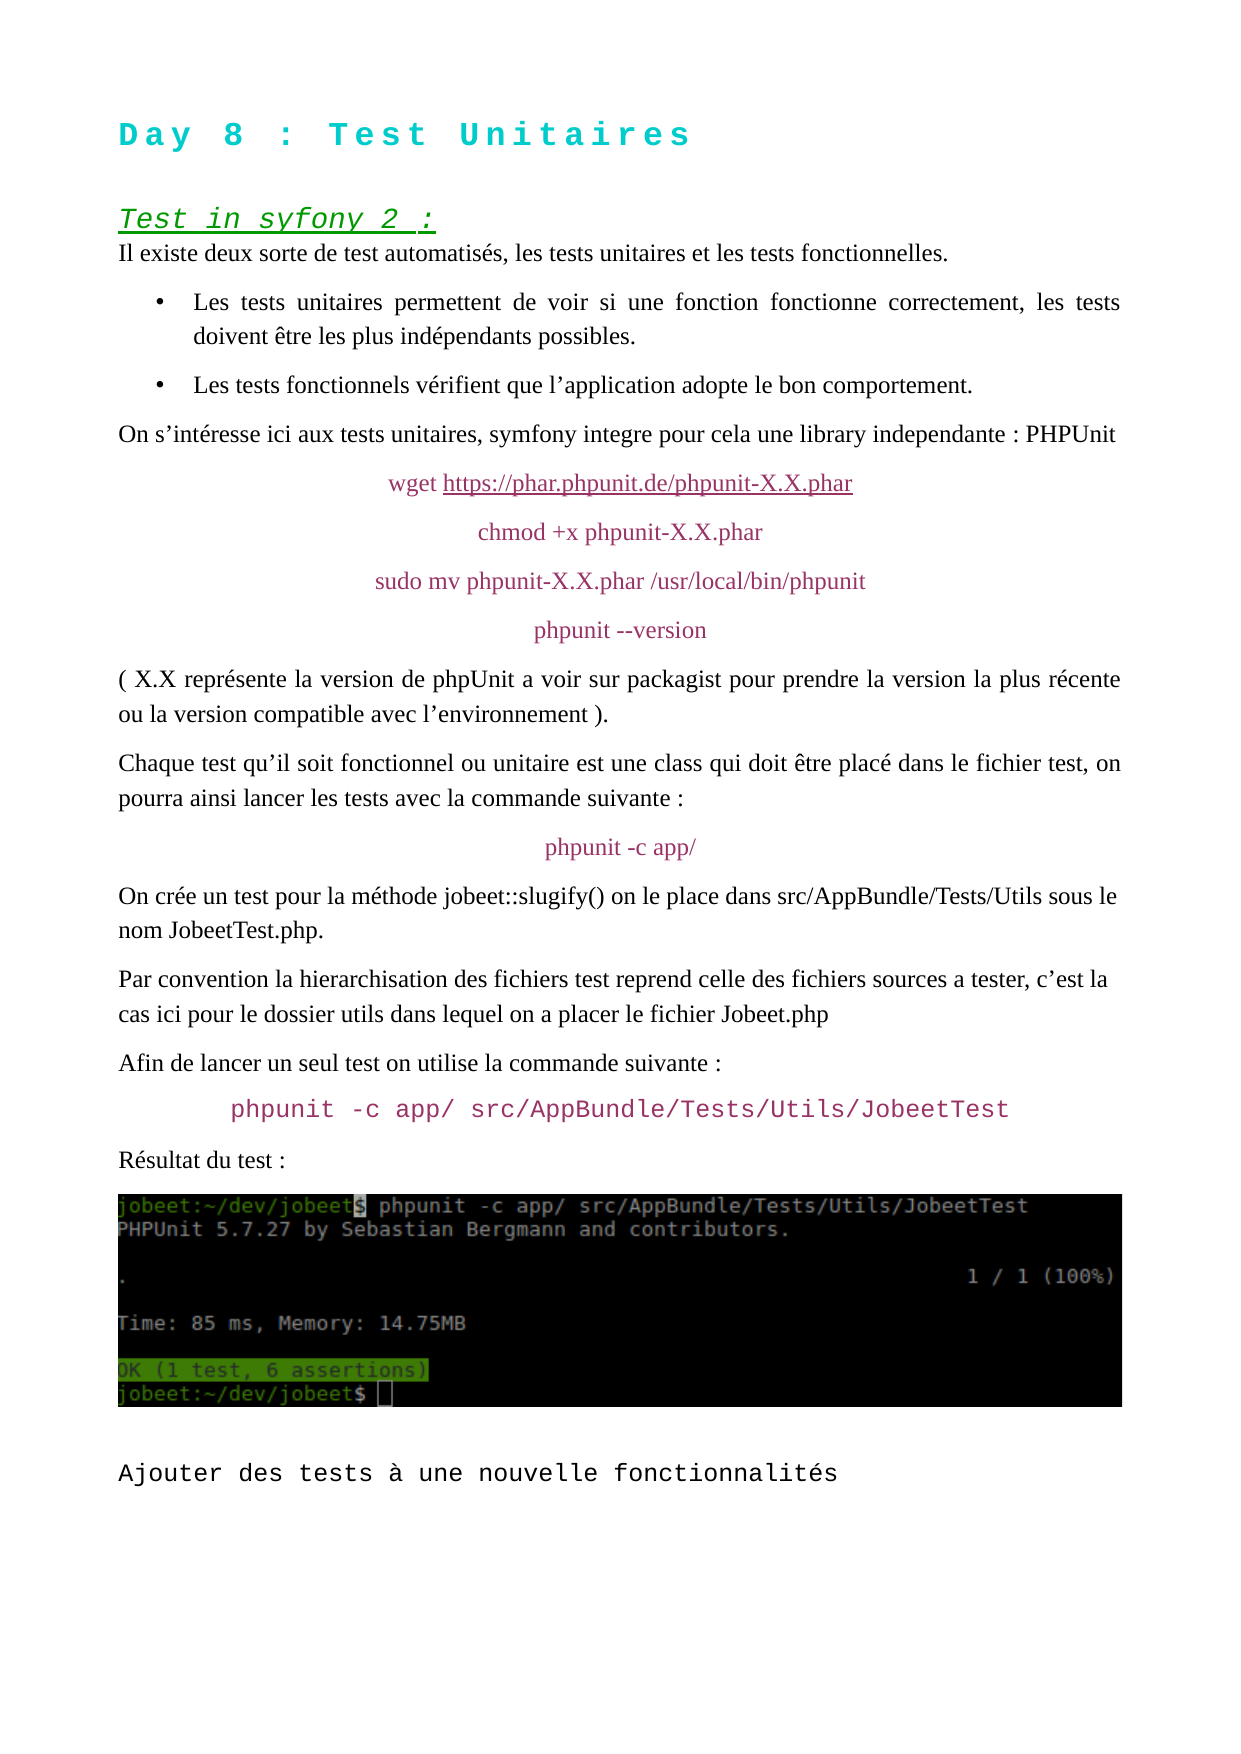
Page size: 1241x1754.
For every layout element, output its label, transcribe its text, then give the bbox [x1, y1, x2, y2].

text Test in syfony 2 : [118, 204, 1122, 238]
text chmod +x phpunit-X.X.phar [118, 517, 1122, 546]
text Afin de lancer un seul test on utilise la commande suivante : [118, 1048, 1122, 1077]
text sudo mv phpunit-X.X.phar /usr/local/bin/phpunit [118, 566, 1122, 595]
text Day 8 : Test Unitaires [118, 118, 1122, 156]
text phpunit -c app/ [118, 832, 1122, 860]
text On s’intéresse ici aux tests unitaires, symfony integre pour cela une library independante : PHPUnit [118, 419, 1122, 448]
text Résultat du test : [118, 1145, 1122, 1174]
text wget https://phar.phpunit.de/phpunit-X.X.phar [118, 468, 1122, 497]
text phpunit --version [118, 616, 1122, 644]
text On crée un test pour la méthode jobeet::slugify() on le place dans src/AppBundle/Tests/Utils sous le nom JobeetTest.php. [118, 881, 1122, 944]
text Il existe deux sorte de test automatisés, les tests unitaires et les tests fonctionnelles. [118, 238, 1122, 266]
list Les tests unitaires permettent de voir si une fonction fonctionne correctement, les tests doivent être les plus indépendants possibles. [156, 287, 1122, 350]
text Par convention la hierarchisation des fichiers test reprend celle des fichiers sources a tester, c’est la cas ici pour le dossier utils dans lequel on a placer le fichier Jobeet.php [118, 964, 1122, 1027]
text Chaque test qu’il soit fonctionnel ou unitaire est une class qui doit être placé dans le fichier test, on pourra ainsi lancer les tests avec la commande suivante : [118, 748, 1122, 811]
text Ajouter des tests à une nouvelle fonctionnalités [118, 1461, 1122, 1489]
text ( X.X représente la version de phpUnit a voir sur packagist pour prendre la version la plus récente ou la version compatible avec l’environnement ). [118, 664, 1122, 728]
list Les tests fonctionnels vérifient que l’application adopte le bon comportement. [156, 370, 1122, 399]
text phpunit -c app/ src/AppBundle/Tests/Utils/JobeetTest [118, 1097, 1122, 1125]
picture [118, 1194, 1123, 1407]
